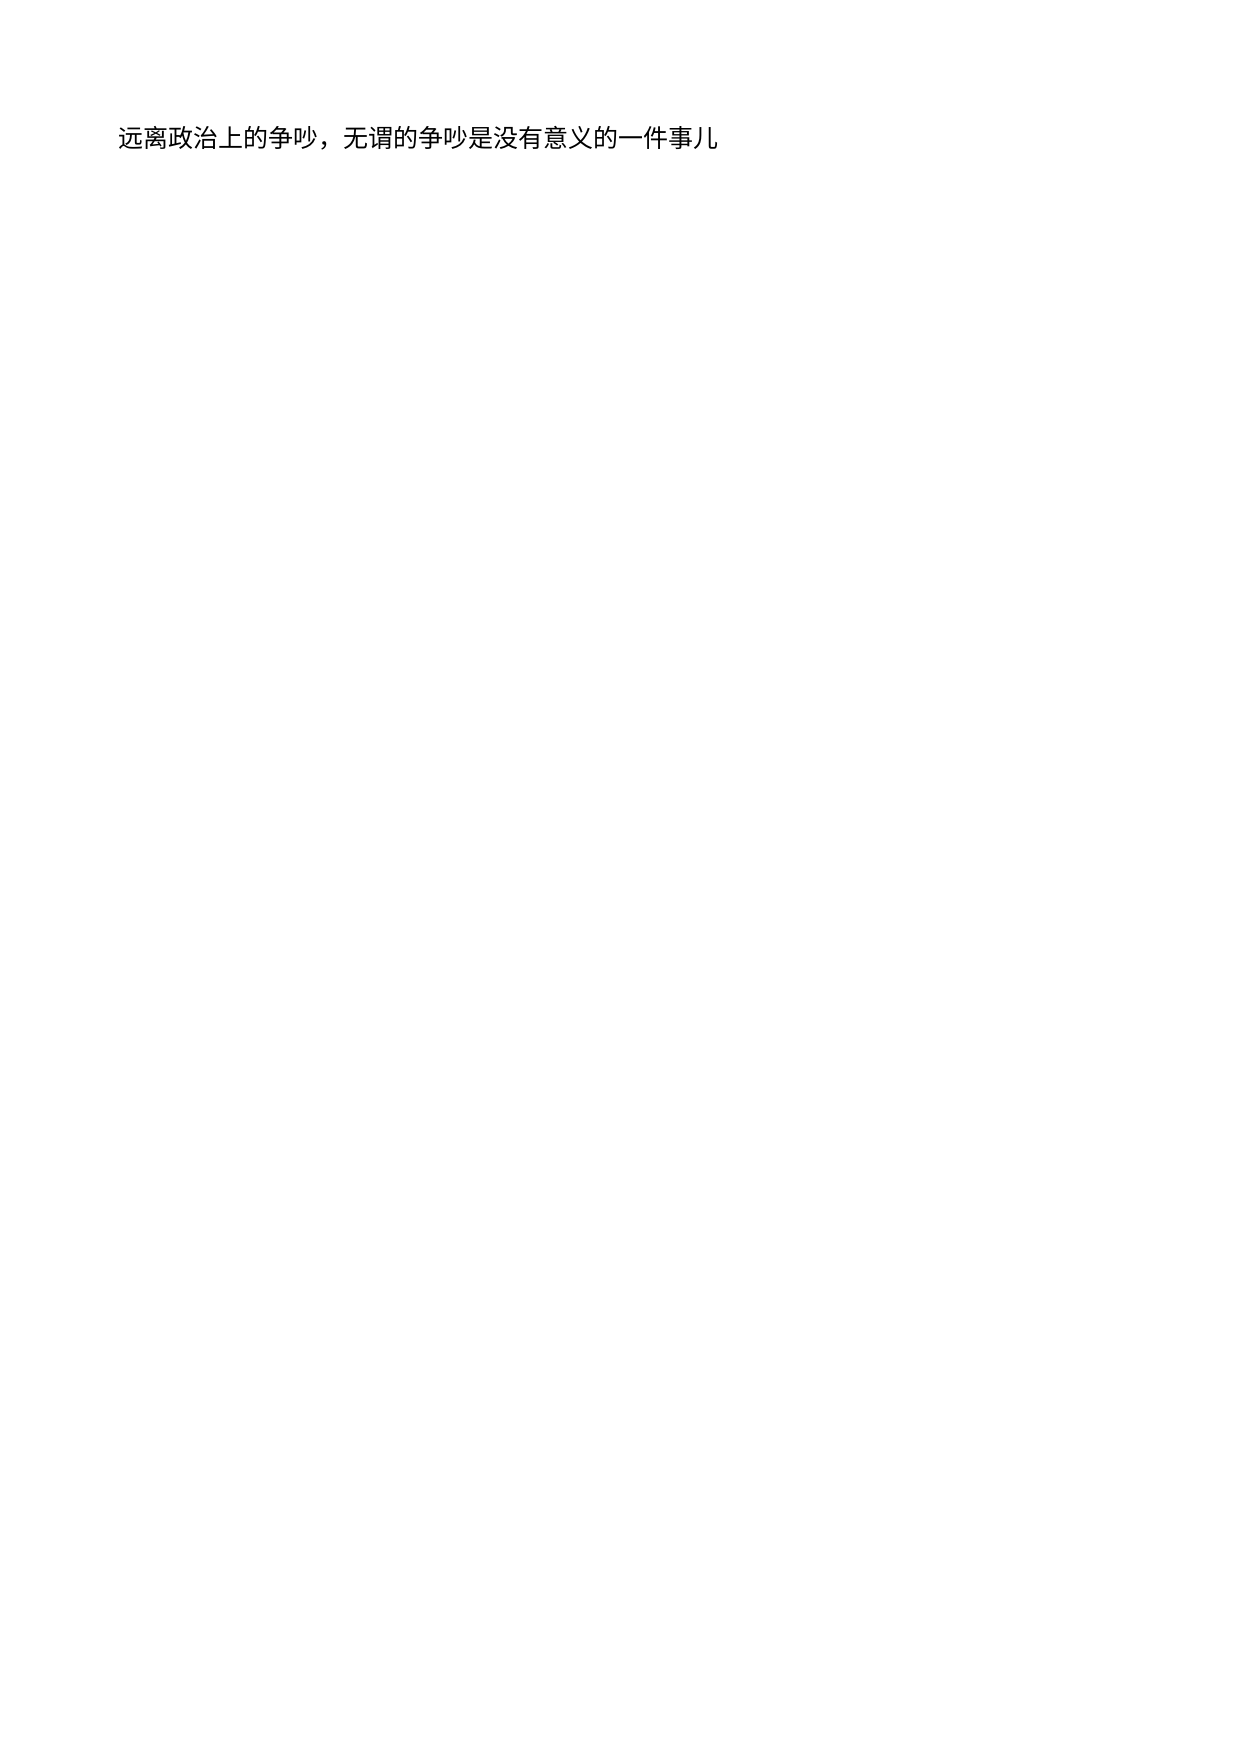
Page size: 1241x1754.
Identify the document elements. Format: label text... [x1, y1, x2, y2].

text 远离政治上的争吵，无谓的争吵是没有意义的一件事儿 [118, 118, 1122, 154]
